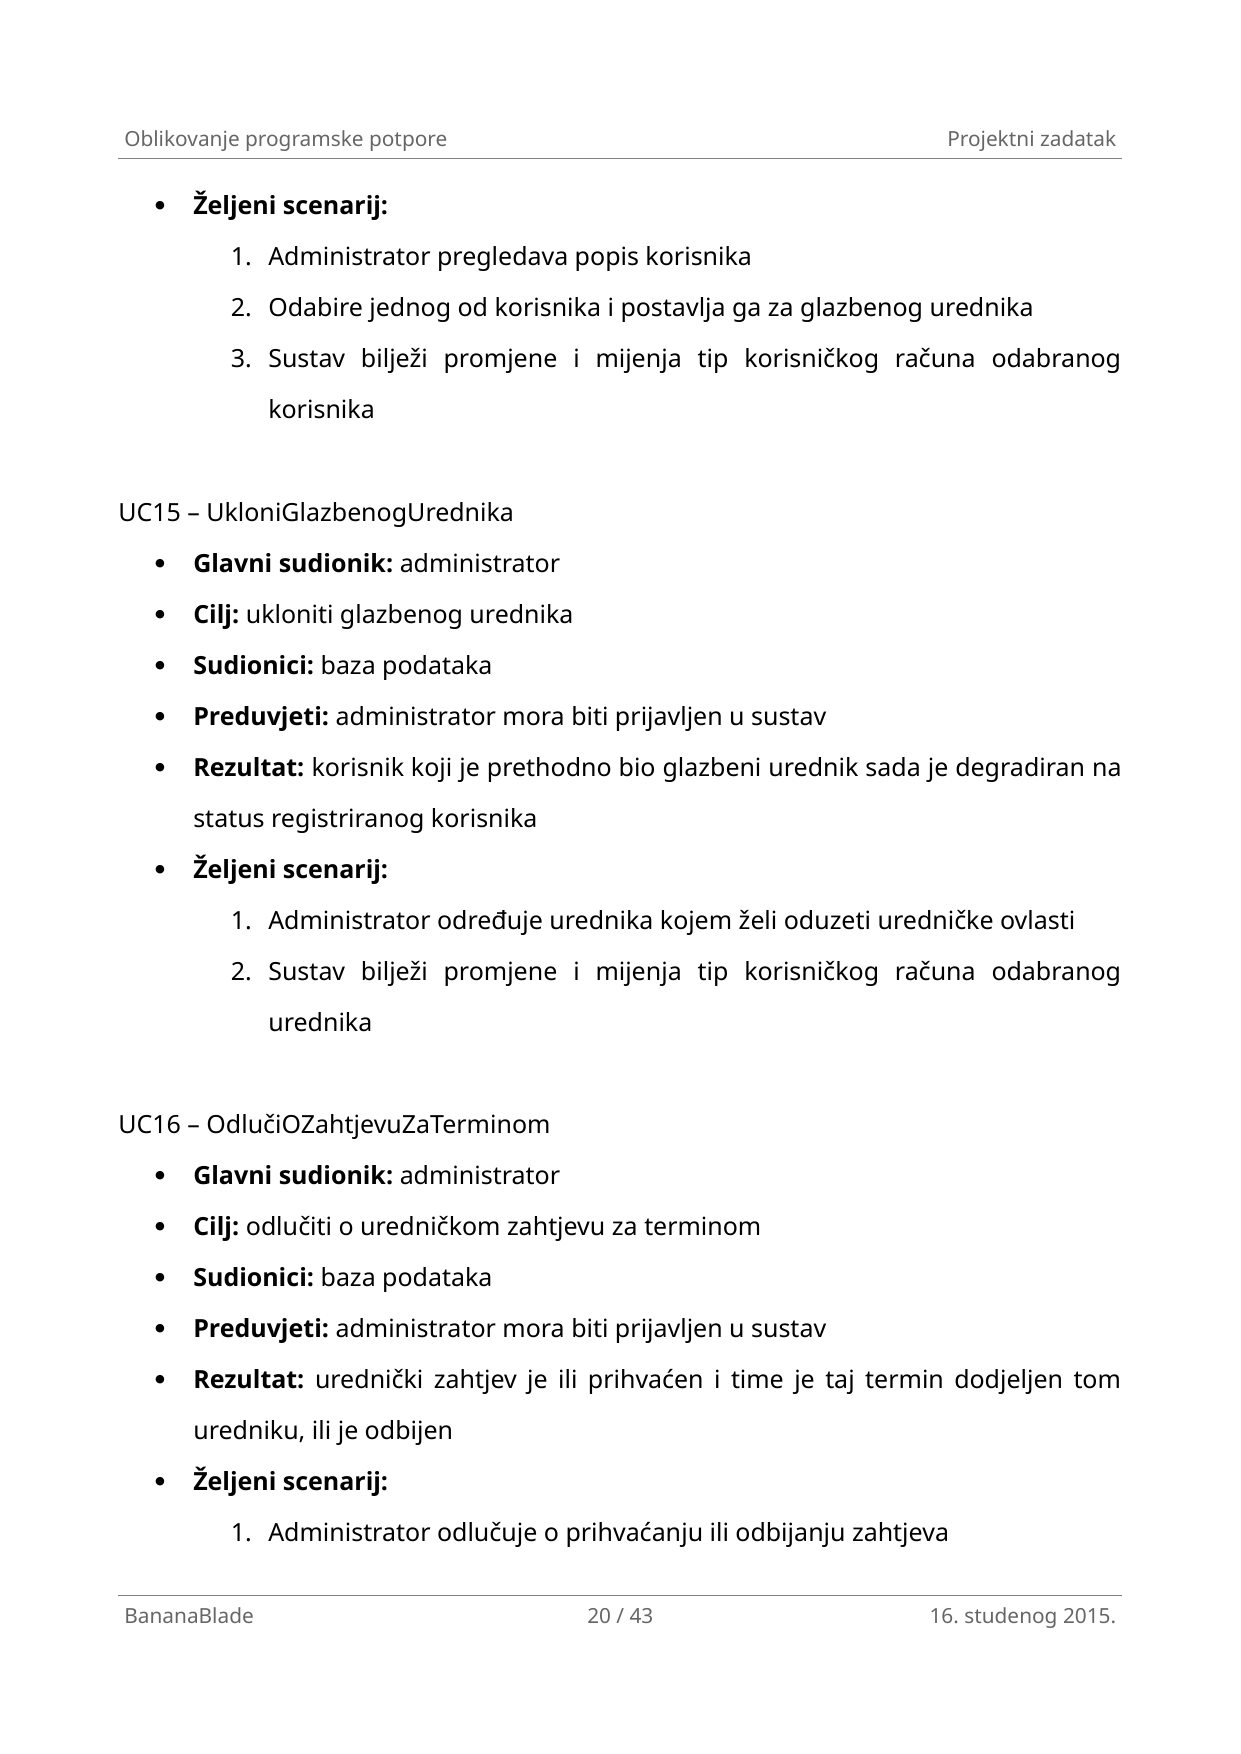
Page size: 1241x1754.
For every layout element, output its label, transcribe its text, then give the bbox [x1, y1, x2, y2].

list Preduvjeti: administrator mora biti prijavljen u sustav [156, 698, 1122, 732]
list Cilj: ukloniti glazbenog urednika [156, 596, 1122, 630]
list Sudionici: baza podataka [156, 1260, 1122, 1294]
text UC15 – UkloniGlazbenogUrednika [118, 494, 1122, 528]
list Administrator pregledava popis korisnika [231, 239, 1122, 273]
list Cilj: odlučiti o uredničkom zahtjevu za terminom [156, 1209, 1122, 1243]
list Administrator određuje urednika kojem želi oduzeti uredničke ovlasti [231, 903, 1122, 937]
list Rezultat: korisnik koji je prethodno bio glazbeni urednik sada je degradiran na status registriranog korisnika [156, 749, 1122, 834]
list Odabire jednog od korisnika i postavlja ga za glazbenog urednika [231, 290, 1122, 324]
list Sustav bilježi promjene i mijenja tip korisničkog računa odabranog urednika [231, 954, 1122, 1039]
text UC16 – OdlučiOZahtjevuZaTerminom [118, 1107, 1122, 1141]
list Glavni sudionik: administrator [156, 1158, 1122, 1192]
list Sustav bilježi promjene i mijenja tip korisničkog računa odabranog korisnika [231, 341, 1122, 426]
list Željeni scenarij: [156, 1464, 1122, 1498]
list Administrator odlučuje o prihvaćanju ili odbijanju zahtjeva [231, 1515, 1122, 1549]
list Glavni sudionik: administrator [156, 545, 1122, 579]
list Preduvjeti: administrator mora biti prijavljen u sustav [156, 1311, 1122, 1345]
list Željeni scenarij: [156, 188, 1122, 222]
list Rezultat: urednički zahtjev je ili prihvaćen i time je taj termin dodjeljen tom uredniku, ili je odbijen [156, 1362, 1122, 1447]
list Sudionici: baza podataka [156, 647, 1122, 681]
list Željeni scenarij: [156, 852, 1122, 886]
